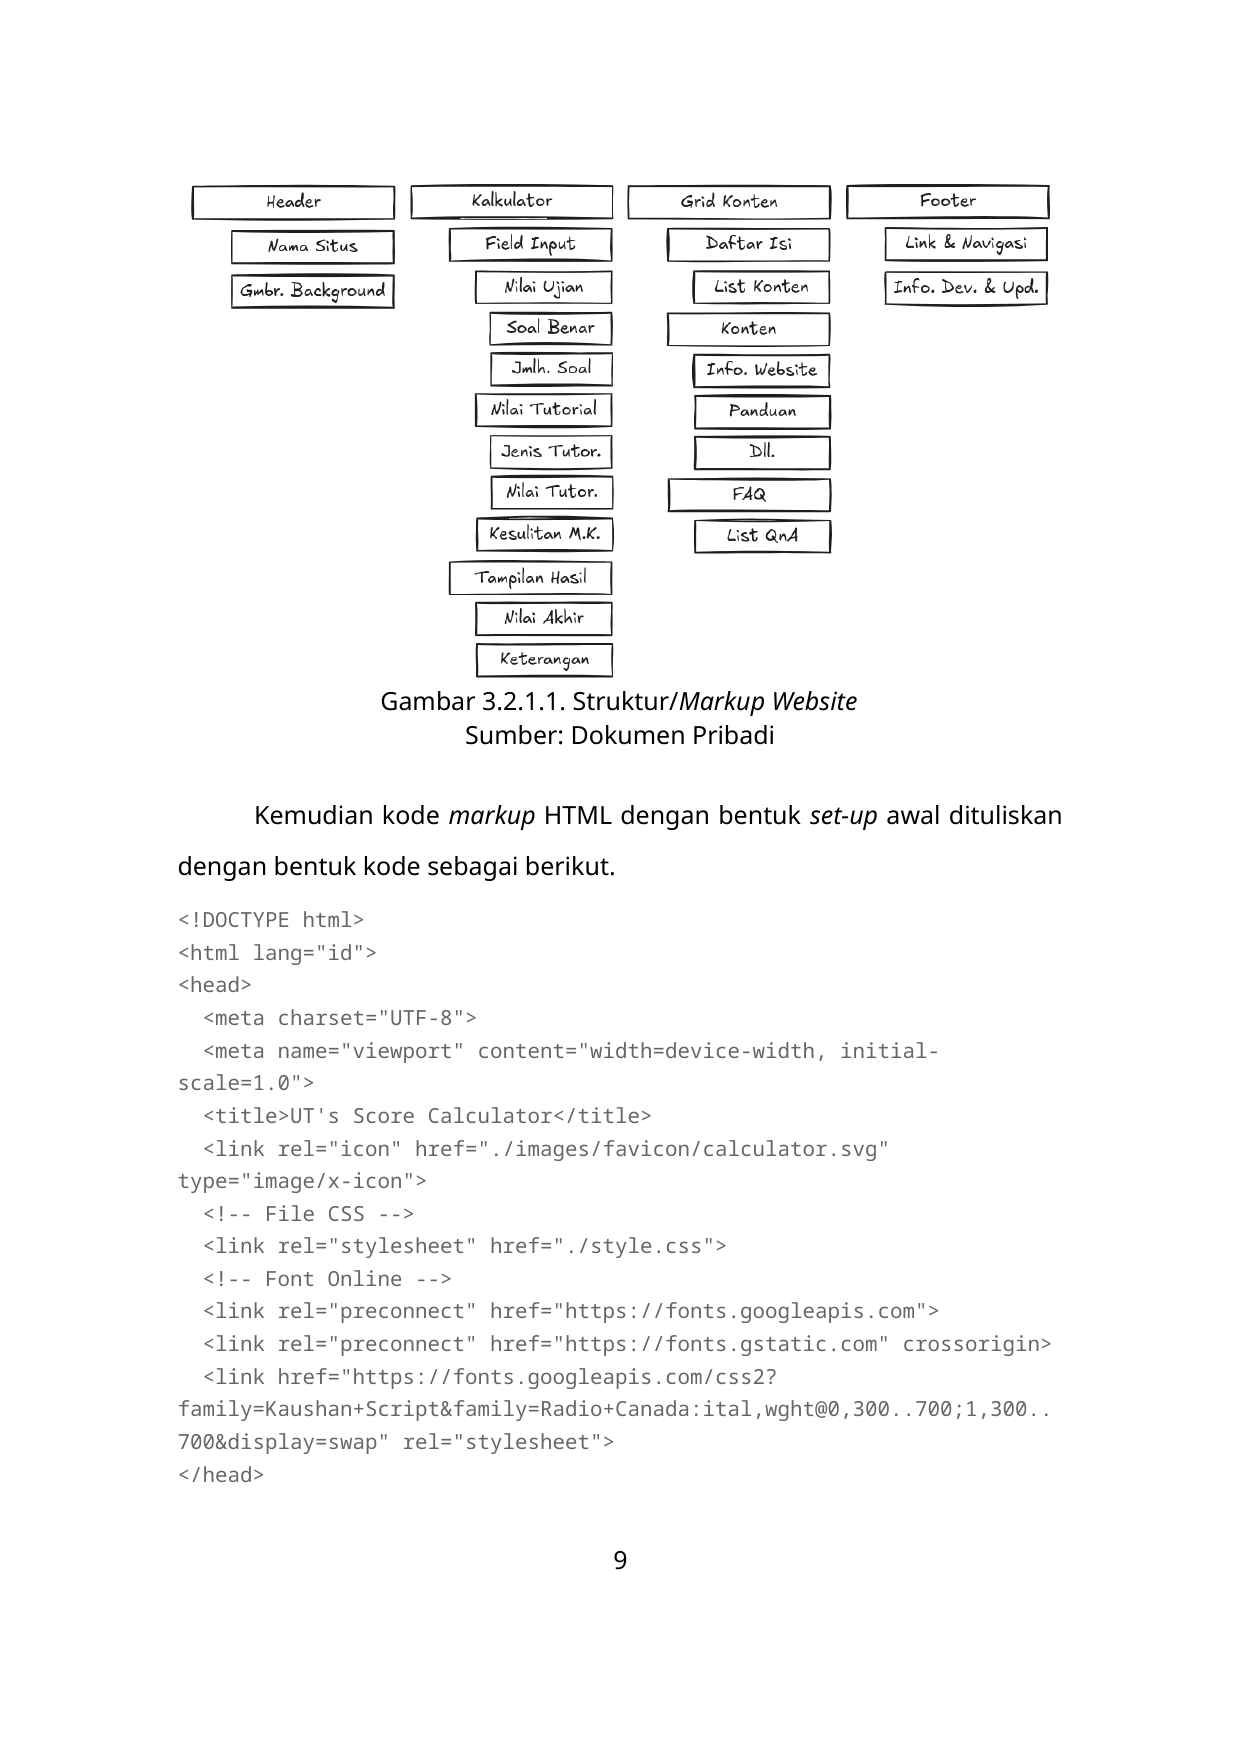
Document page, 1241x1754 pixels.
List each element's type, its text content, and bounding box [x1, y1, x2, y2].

picture [184, 177, 1056, 684]
text <meta name="viewport" content="width=device-width, initial-scale=1.0"> [177, 1036, 1063, 1097]
text <link rel="stylesheet" href="./style.css"> [177, 1231, 1063, 1260]
text <!-- Font Online --> [177, 1264, 1063, 1292]
text Kemudian kode markup HTML dengan bentuk set-up awal dituliskan dengan bentuk kode sebagai berikut. [177, 797, 1063, 882]
text <title>UT's Score Calculator</title> [177, 1101, 1063, 1129]
text <html lang="id"> [177, 938, 1063, 966]
text </head> [177, 1460, 1063, 1488]
text Gambar 3.2.1.1. Struktur/Markup Website Sumber: Dokumen Pribadi [177, 177, 1063, 786]
text <head> [177, 971, 1063, 999]
text <link rel="icon" href="./images/favicon/calculator.svg" type="image/x-icon"> [177, 1134, 1063, 1195]
text <link rel="preconnect" href="https://fonts.googleapis.com"> [177, 1297, 1063, 1325]
text <meta charset="UTF-8"> [177, 1003, 1063, 1032]
text <link rel="preconnect" href="https://fonts.gstatic.com" crossorigin> [177, 1329, 1063, 1358]
text <!-- File CSS --> [177, 1199, 1063, 1227]
text <link href="https://fonts.googleapis.com/css2?family=Kaushan+Script&family=Radio+Canada:ital,wght@0,300..700;1,300..700&display=swap" rel="stylesheet"> [177, 1362, 1063, 1456]
text <!DOCTYPE html> [177, 905, 1063, 934]
